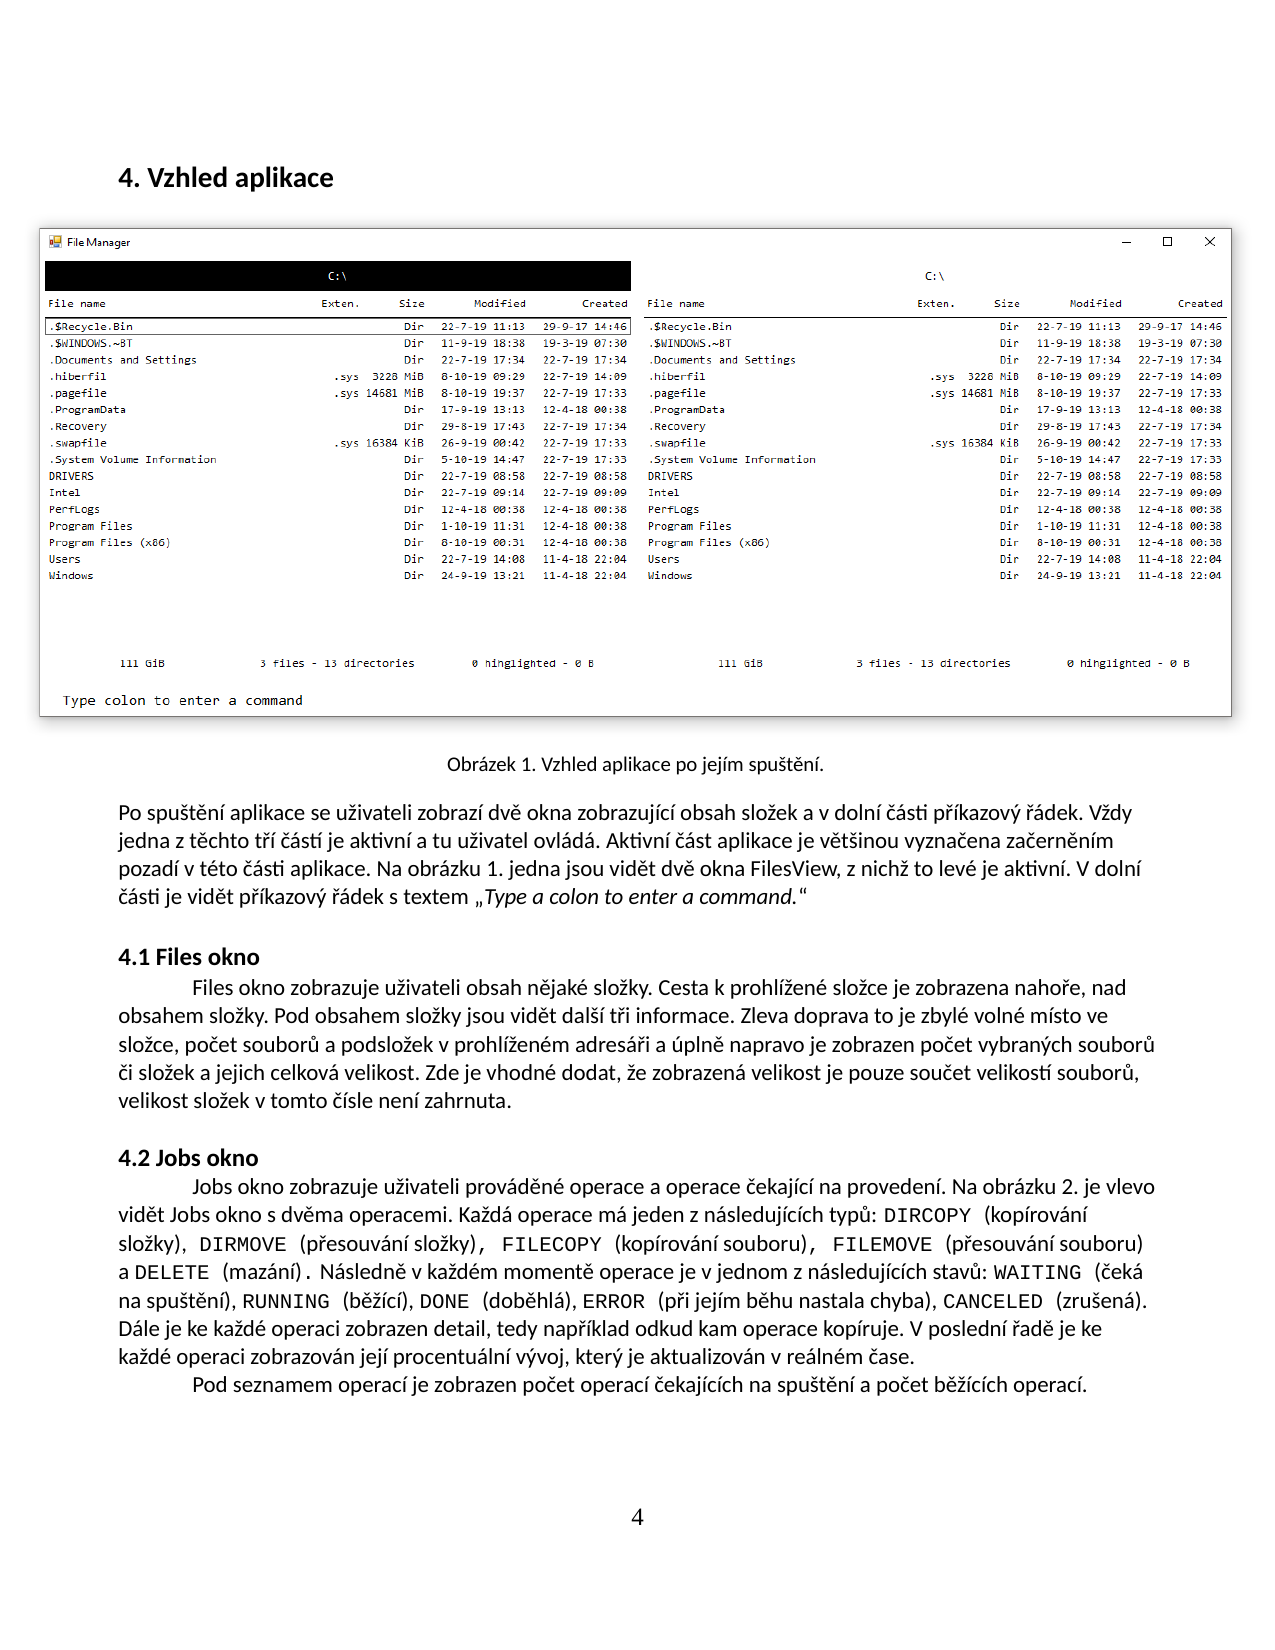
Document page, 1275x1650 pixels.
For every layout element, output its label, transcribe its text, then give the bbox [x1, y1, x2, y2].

text Po spuštění aplikace se uživateli zobrazí dvě okna zobrazující obsah složek a v dolní části příkazový řádek. Vždy jedna z těchto tří částí je aktivní a tu uživatel ovládá. Aktivní část aplikace je většinou vyznačena začerněním pozadí v této části aplikace. Na obrázku 1. jedna jsou vidět dvě okna FilesView, z nichž to levé je aktivní. V dolní části je vidět příkazový řádek s textem „Type a colon to enter a command.“ [118, 798, 1157, 910]
picture [450, 759, 458, 768]
text 4.1 Files okno [118, 941, 1157, 971]
picture [4, 197, 1275, 768]
text 4.2 Jobs okno [118, 1142, 1157, 1172]
text 4. Vzhled aplikace [118, 159, 1157, 195]
text Pod seznamem operací je zobrazen počet operací čekajících na spuštění a počet běžících operací. [118, 1371, 1157, 1398]
text Jobs okno zobrazuje uživateli prováděné operace a operace čekající na provedení. Na obrázku 2. je vlevo vidět Jobs okno s dvěma operacemi. Každá operace má jeden z následujících typů: DIRCOPY (kopírování složky), DIRMOVE (přesouvání složky), FILECOPY (kopírování souboru), FILEMOVE (přesouvání souboru) a DELETE (mazání). Následně v každém momentě operace je v jednom z následujících stavů: WAITING (čeká na spuštění), RUNNING (běžící), DONE (doběhlá), ERROR (při jejím běhu nastala chyba), CANCELED (zrušená). Dále je ke každé operaci zobrazen detail, tedy například odkud kam operace kopíruje. V poslední řadě je ke každé operaci zobrazován její procentuální vývoj, který je aktualizován v reálném čase. [118, 1172, 1157, 1371]
text Files okno zobrazuje uživateli obsah nějaké složky. Cesta k prohlížené složce je zobrazena nahoře, nad obsahem složky. Pod obsahem složky jsou vidět další tři informace. Zleva doprava to je zbylé volné místo ve složce, počet souborů a podsložek v prohlíženém adresáři a úplně napravo je zobrazen počet vybraných souborů či složek a jejich celková velikost. Zde je vhodné dodat, že zobrazená velikost je pouze součet velikostí souborů, velikost složek v tomto čísle není zahrnuta. [118, 971, 1157, 1114]
